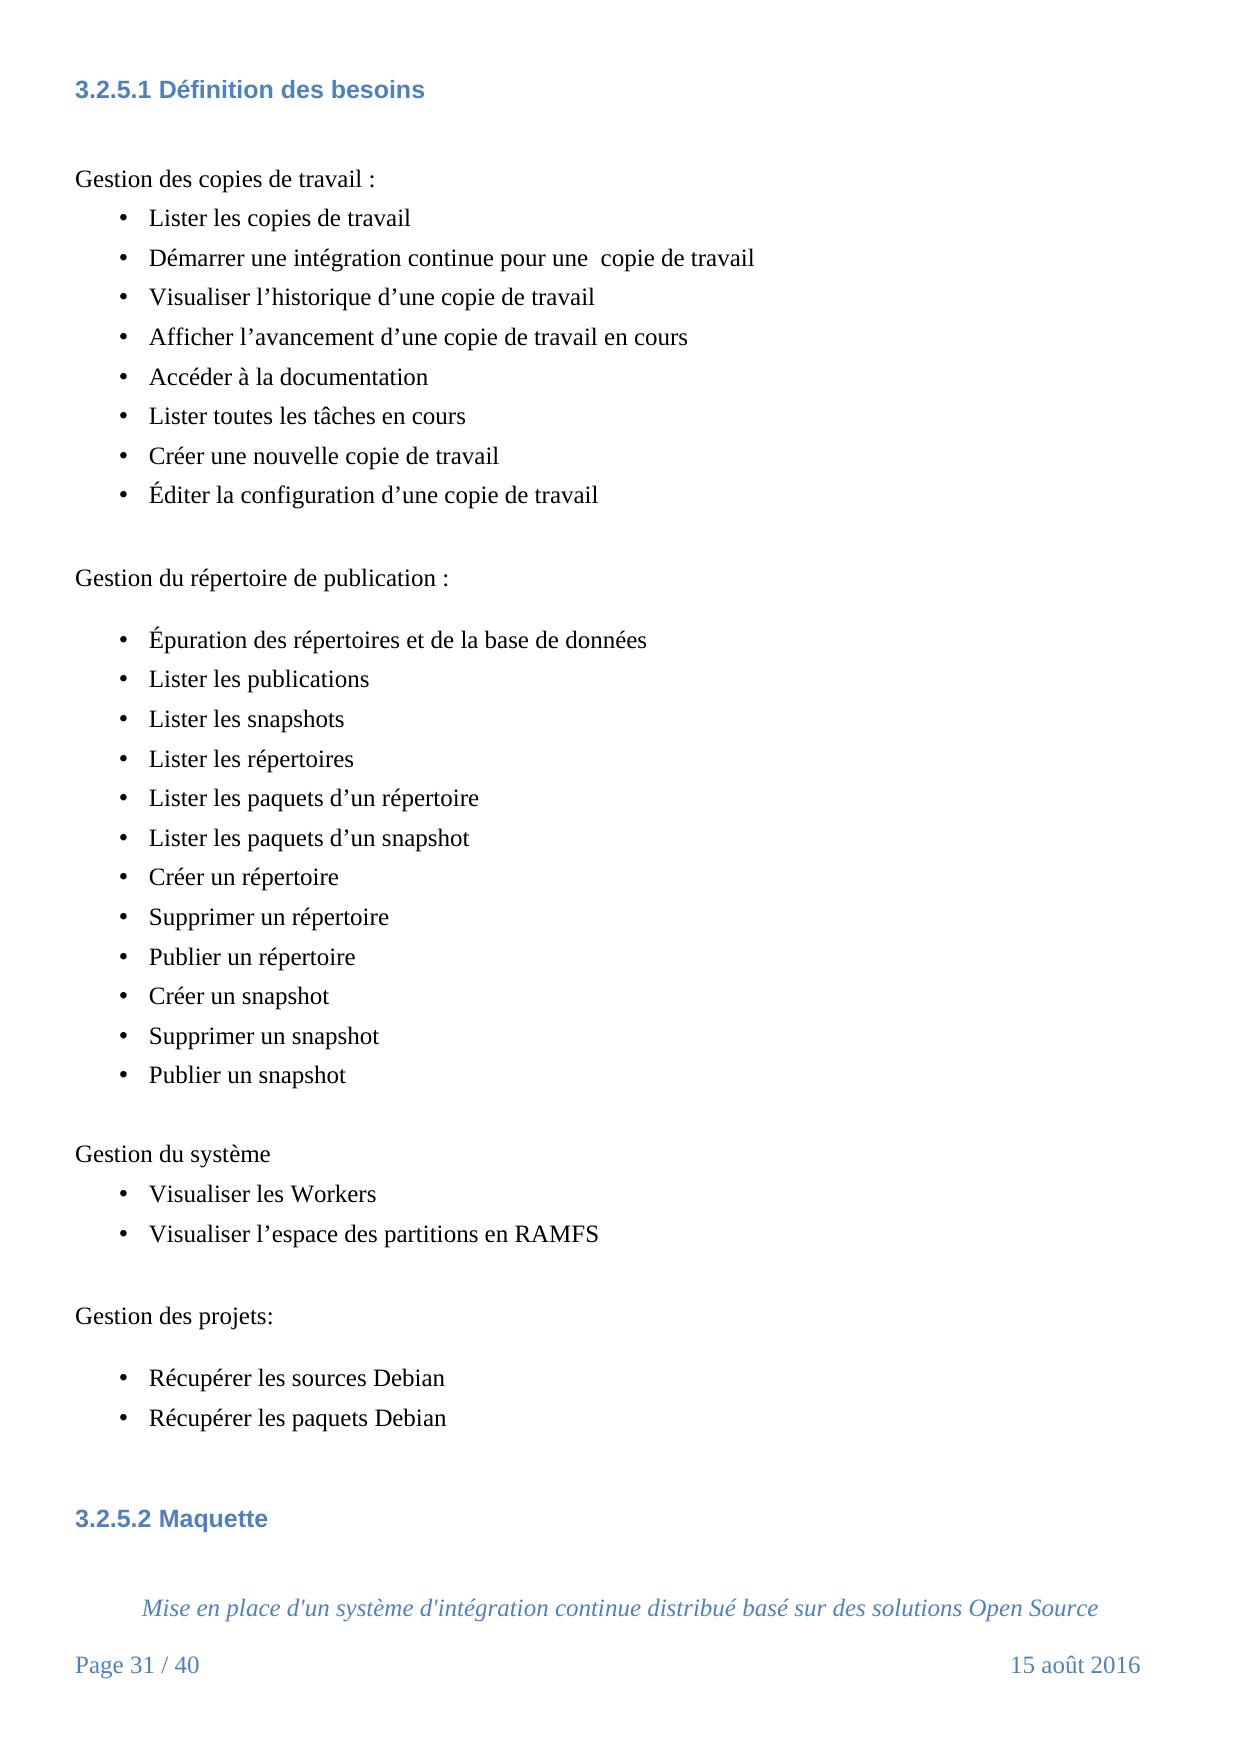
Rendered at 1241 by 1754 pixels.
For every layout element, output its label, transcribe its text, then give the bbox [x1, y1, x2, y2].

list Publier un répertoire [119, 942, 1165, 970]
text Gestion du système [75, 1139, 1165, 1168]
list Lister les copies de travail [119, 203, 1165, 232]
list Lister les snapshots [119, 704, 1165, 733]
text Gestion des projets: [75, 1258, 1165, 1330]
list Récupérer les sources Debian [119, 1363, 1165, 1392]
list Épuration des répertoires et de la base de données [119, 625, 1165, 654]
list Visualiser l’espace des partitions en RAMFS [119, 1219, 1165, 1247]
list Afficher l’avancement d’une copie de travail en cours [119, 322, 1165, 351]
list Lister les publications [119, 664, 1165, 693]
list Créer une nouvelle copie de travail [119, 441, 1165, 469]
list Visualiser l’historique d’une copie de travail [119, 282, 1165, 311]
list Créer un snapshot [119, 981, 1165, 1010]
list Supprimer un snapshot [119, 1021, 1165, 1049]
list Créer un répertoire [119, 862, 1165, 891]
list Démarrer une intégration continue pour une copie de travail [119, 243, 1165, 272]
subtitle Maquette [75, 1504, 1165, 1533]
text Gestion des copies de travail : [75, 164, 1165, 192]
list Éditer la configuration d’une copie de travail [119, 480, 1165, 509]
subtitle Définition des besoins [75, 75, 1165, 104]
list Publier un snapshot [119, 1060, 1165, 1089]
list Lister les paquets d’un snapshot [119, 823, 1165, 852]
list Accéder à la documentation [119, 362, 1165, 390]
list Supprimer un répertoire [119, 902, 1165, 931]
list Lister toutes les tâches en cours [119, 401, 1165, 430]
list Récupérer les paquets Debian [119, 1403, 1165, 1432]
text Gestion du répertoire de publication : [75, 520, 1165, 592]
list Visualiser les Workers [119, 1179, 1165, 1208]
list Lister les répertoires [119, 744, 1165, 772]
list Lister les paquets d’un répertoire [119, 783, 1165, 812]
